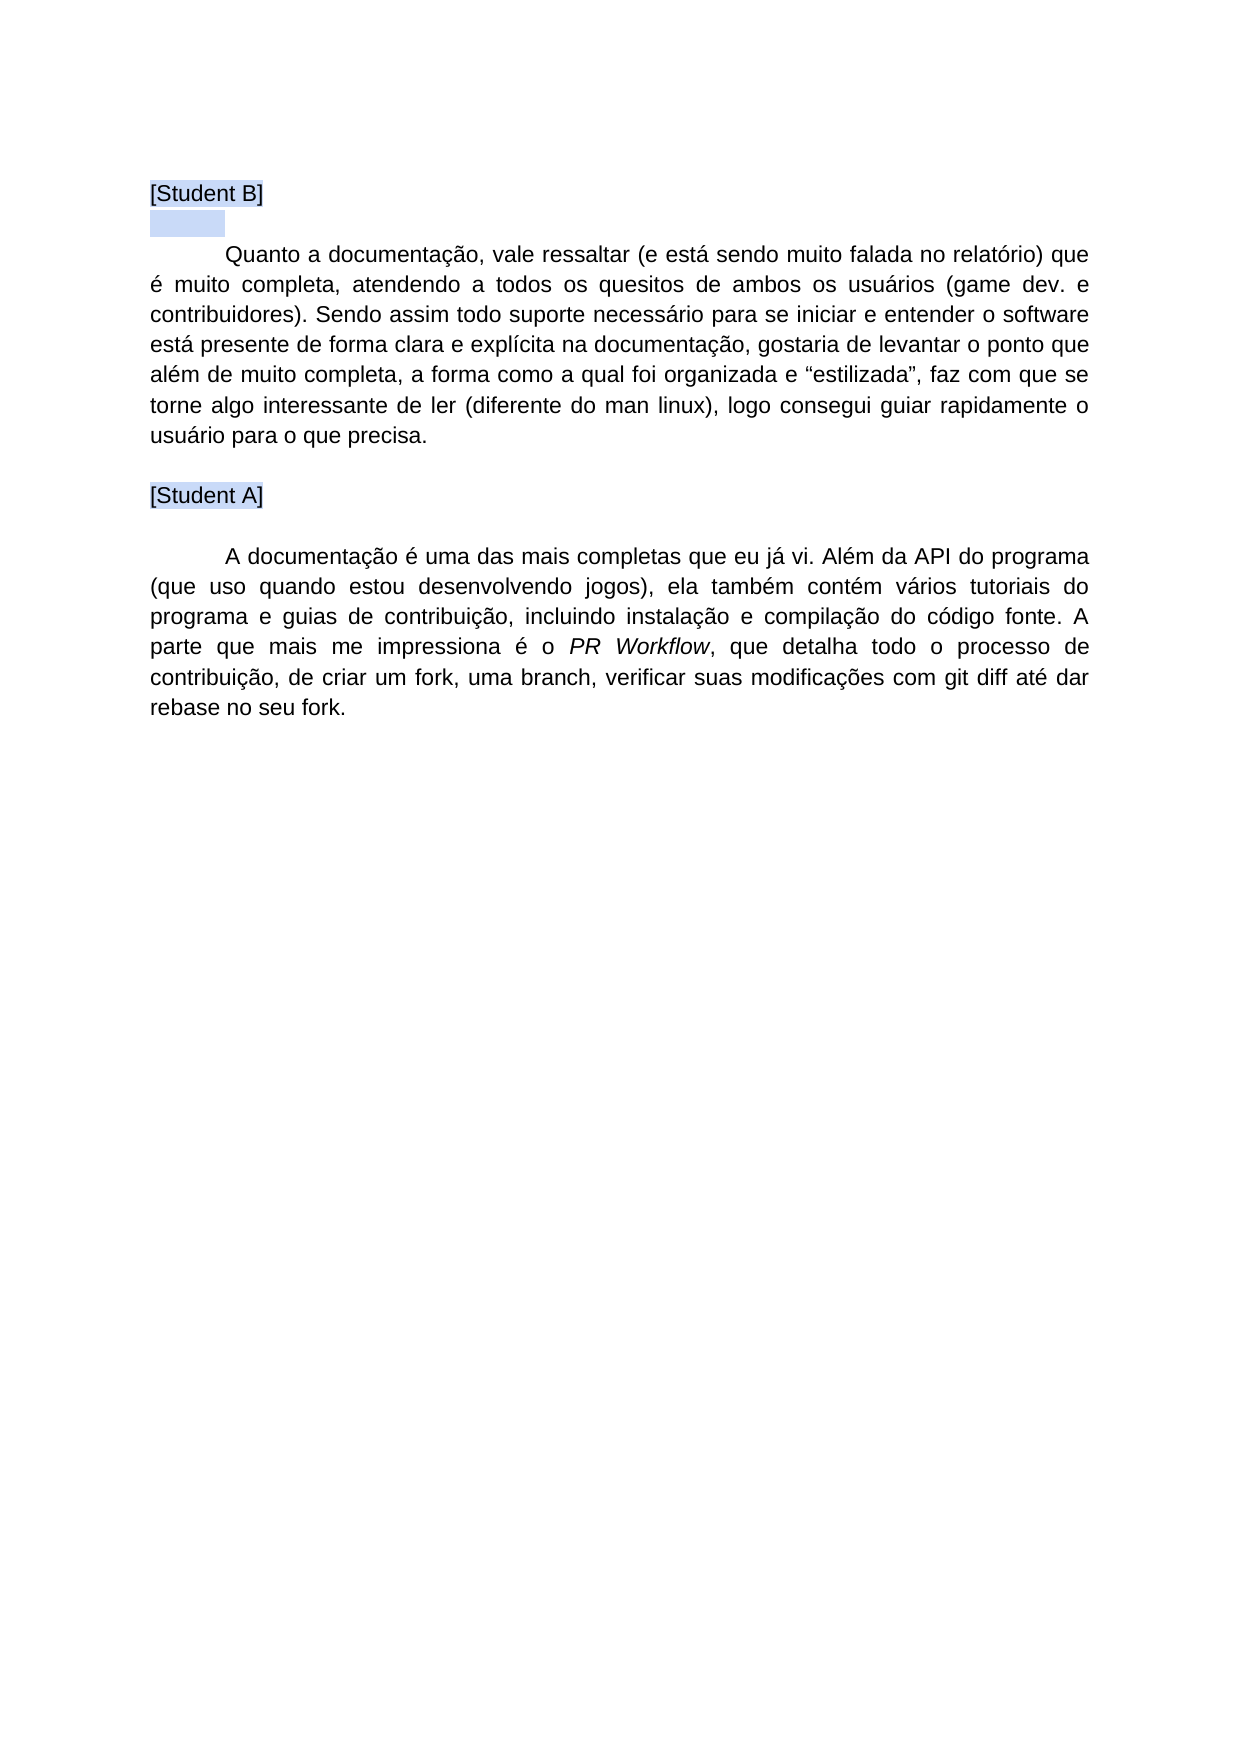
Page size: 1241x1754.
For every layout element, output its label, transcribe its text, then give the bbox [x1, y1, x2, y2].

text [Student B] [150, 180, 1090, 207]
text A documentação é uma das mais completas que eu já vi. Além da API do programa (que uso quando estou desenvolvendo jogos), ela também contém vários tutoriais do programa e guias de contribuição, incluindo instalação e compilação do código fonte. A parte que mais me impressiona é o PR Workflow, que detalha todo o processo de contribuição, de criar um fork, uma branch, verificar suas modificações com git diff até dar rebase no seu fork. [150, 543, 1090, 720]
text [Student A] [150, 482, 1090, 509]
text Quanto a documentação, vale ressaltar (e está sendo muito falada no relatório) que é muito completa, atendendo a todos os quesitos de ambos os usuários (game dev. e contribuidores). Sendo assim todo suporte necessário para se iniciar e entender o software está presente de forma clara e explícita na documentação, gostaria de levantar o ponto que além de muito completa, a forma como a qual foi organizada e “estilizada”, faz com que se torne algo interessante de ler (diferente do man linux), logo consegui guiar rapidamente o usuário para o que precisa. [150, 241, 1090, 448]
